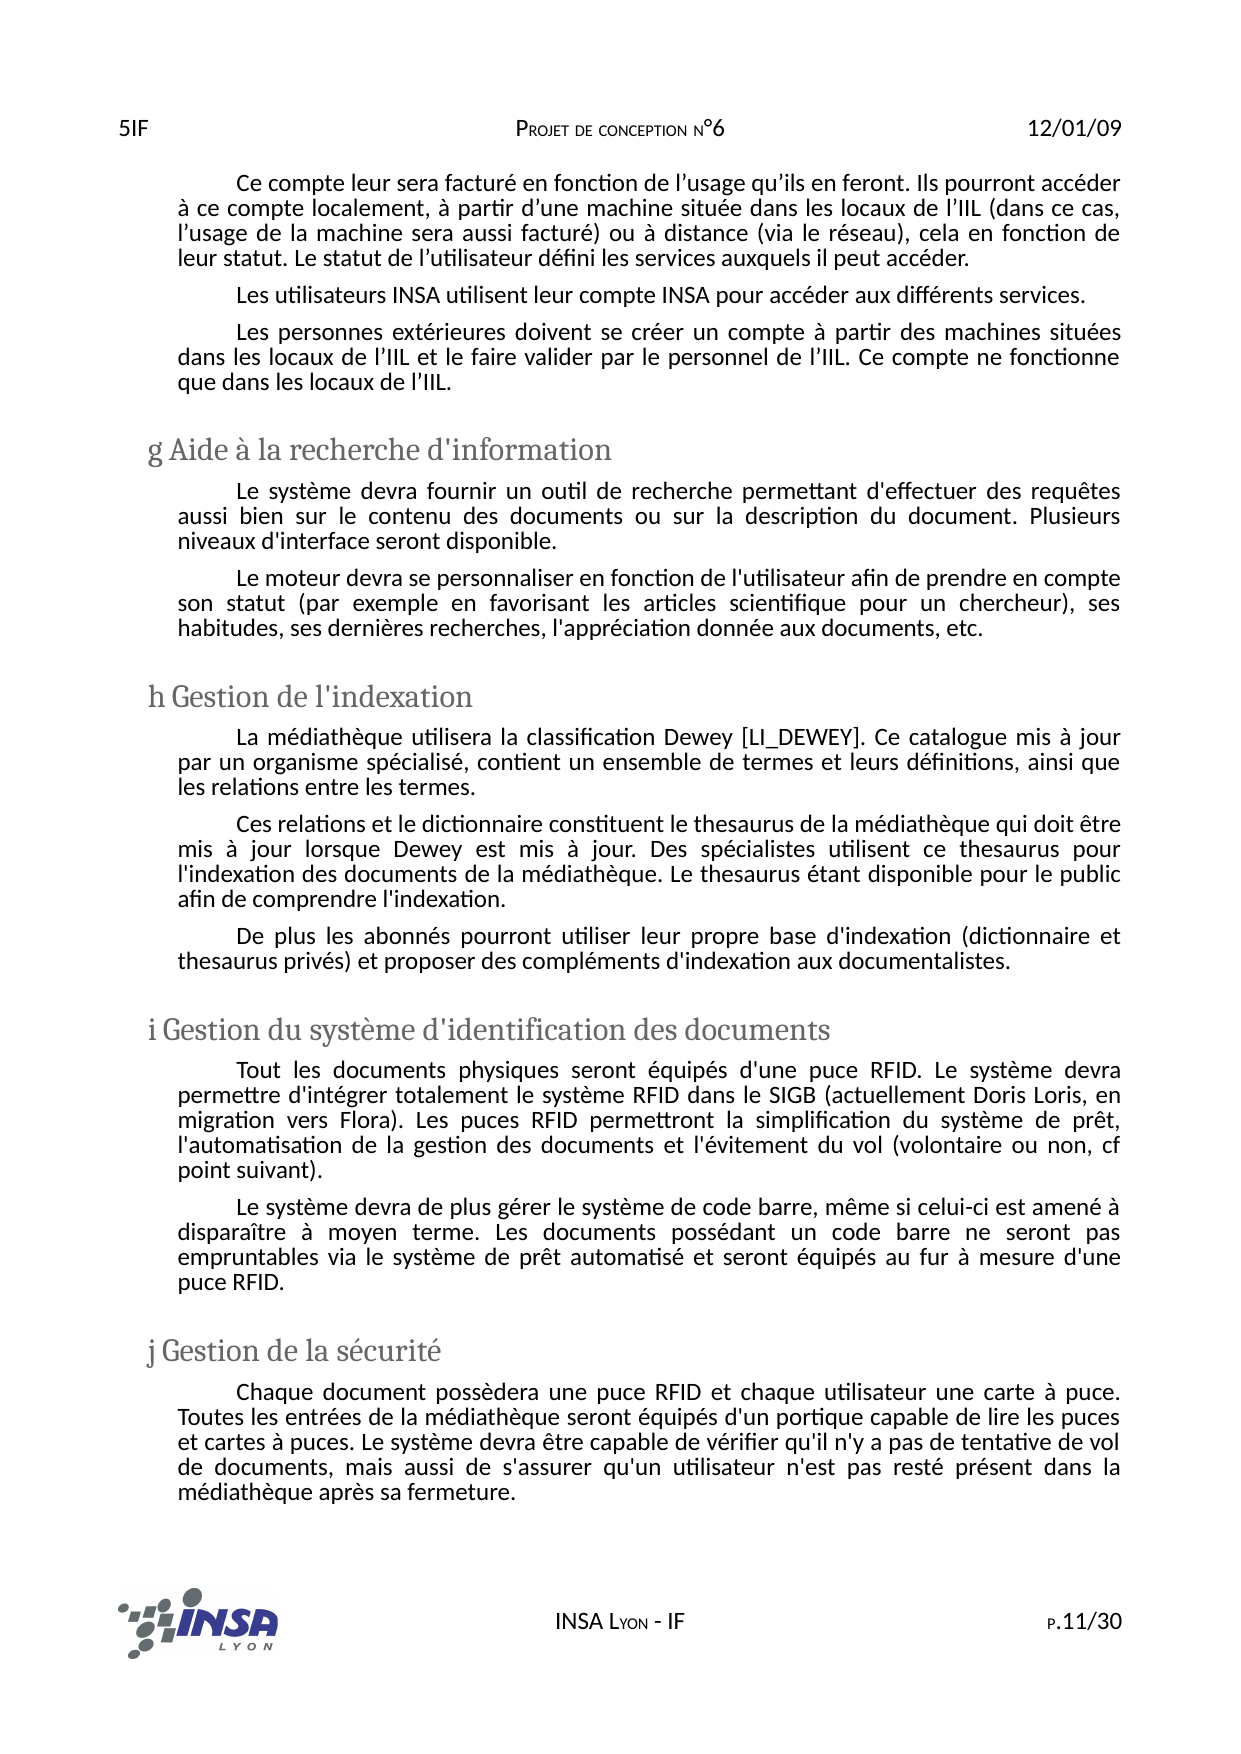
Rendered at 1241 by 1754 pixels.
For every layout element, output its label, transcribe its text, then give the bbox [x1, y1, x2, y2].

text Le système devra de plus gérer le système de code barre, même si celui-ci est amené à disparaître à moyen terme. Les documents possédant un code barre ne seront pas empruntables via le système de prêt automatisé et seront équipés au fur à mesure d'une puce RFID. [177, 1197, 1122, 1297]
text De plus les abonnés pourront utiliser leur propre base d'indexation (dictionnaire et thesaurus privés) et proposer des compléments d'indexation aux documentalistes. [177, 926, 1122, 976]
text Ces relations et le dictionnaire constituent le thesaurus de la médiathèque qui doit être mis à jour lorsque Dewey est mis à jour. Des spécialistes utilisent ce thesaurus pour l'indexation des documents de la médiathèque. Le thesaurus étant disponible pour le public afin de comprendre l'indexation. [177, 814, 1122, 914]
text Le moteur devra se personnaliser en fonction de l'utilisateur afin de prendre en compte son statut (par exemple en favorisant les articles scientifique pour un chercheur), ses habitudes, ses dernières recherches, l'appréciation donnée aux documents, etc. [177, 567, 1122, 642]
subtitle Aide à la recherche d'information [118, 432, 1122, 469]
text Tout les documents physiques seront équipés d'une puce RFID. Le système devra permettre d'intégrer totalement le système RFID dans le SIGB (actuellement Doris Loris, en migration vers Flora). Les puces RFID permettront la simplification du système de prêt, l'automatisation de la gestion des documents et l'évitement du vol (volontaire ou non, cf point suivant). [177, 1060, 1122, 1185]
text Chaque document possèdera une puce RFID et chaque utilisateur une carte à puce. Toutes les entrées de la médiathèque seront équipés d'un portique capable de lire les puces et cartes à puces. Le système devra être capable de vérifier qu'il n'y a pas de tentative de vol de documents, mais aussi de s'assurer qu'un utilisateur n'est pas resté présent dans la médiathèque après sa fermeture. [177, 1382, 1122, 1507]
text Les utilisateurs INSA utilisent leur compte INSA pour accéder aux différents services. [177, 284, 1122, 309]
text Ce compte leur sera facturé en fonction de l’usage qu’ils en feront. Ils pourront accéder à ce compte localement, à partir d’une machine située dans les locaux de l’IIL (dans ce cas, l’usage de la machine sera aussi facturé) ou à distance (via le réseau), cela en fonction de leur statut. Le statut de l’utilisateur défini les services auxquels il peut accéder. [177, 173, 1122, 273]
picture [118, 1588, 278, 1659]
subtitle Gestion de l'indexation [118, 678, 1122, 715]
subtitle Gestion de la sécurité [118, 1332, 1122, 1370]
text La médiathèque utilisera la classification Dewey [LI_DEWEY]. Ce catalogue mis à jour par un organisme spécialisé, contient un ensemble de termes et leurs définitions, ainsi que les relations entre les termes. [177, 727, 1122, 802]
text Le système devra fournir un outil de recherche permettant d'effectuer des requêtes aussi bien sur le contenu des documents ou sur la description du document. Plusieurs niveaux d'interface seront disponible. [177, 481, 1122, 556]
text Les personnes extérieures doivent se créer un compte à partir des machines situées dans les locaux de l’IIL et le faire valider par le personnel de l’IIL. Ce compte ne fonctionne que dans les locaux de l’IIL. [177, 321, 1122, 396]
subtitle Gestion du système d'identification des documents [118, 1011, 1122, 1048]
